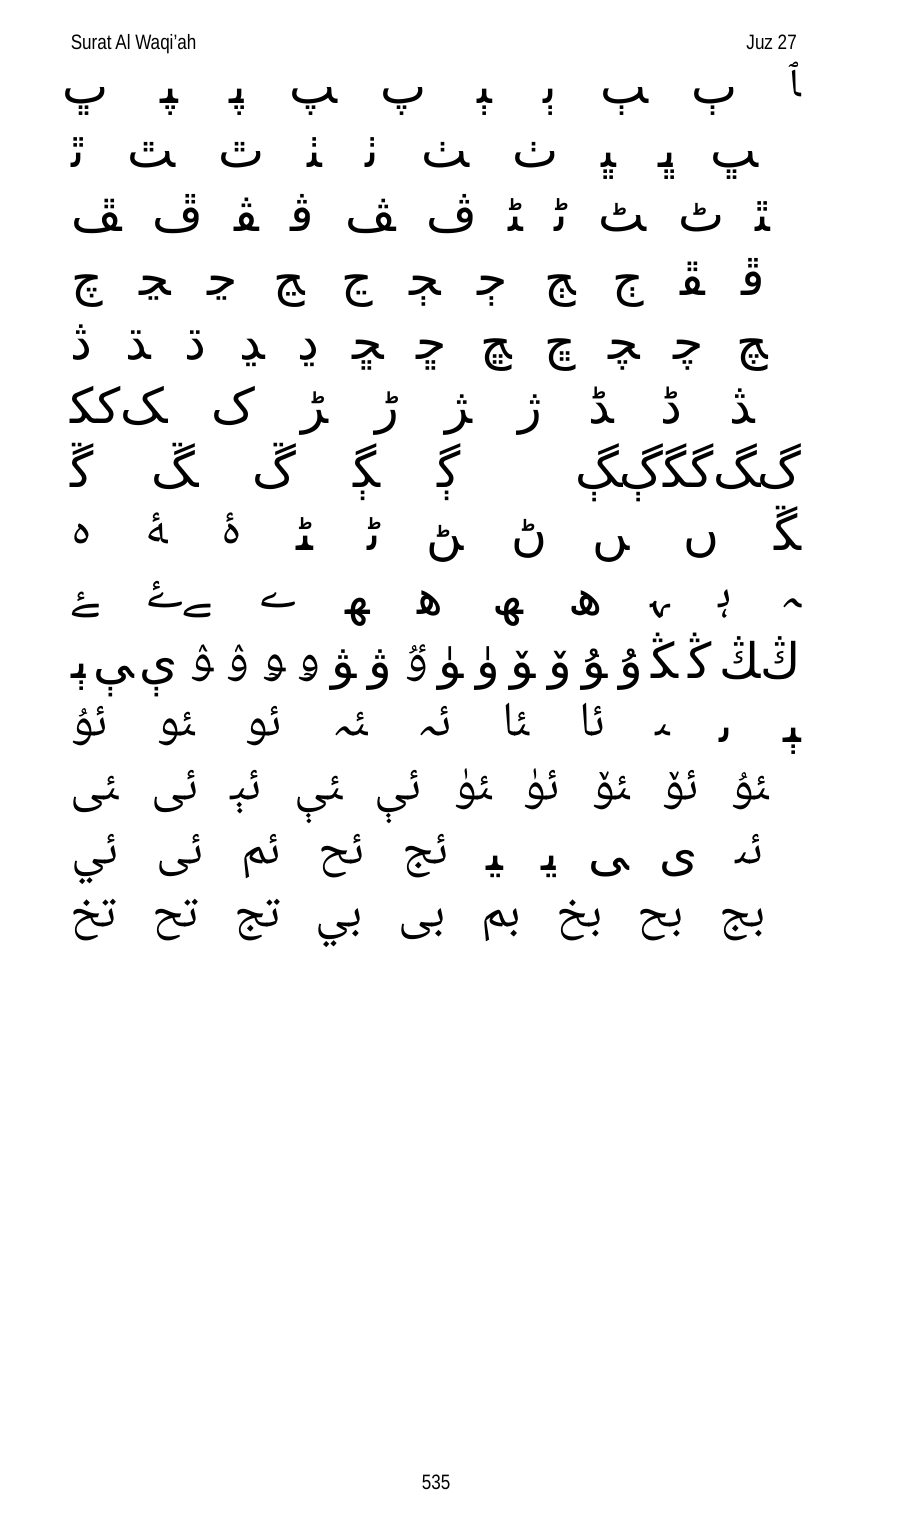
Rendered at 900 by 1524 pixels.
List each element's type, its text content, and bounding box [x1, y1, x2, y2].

text ﮧ ﮨ ﮩ ﮪ ﮫ ﮬ ﮭ ﮮ ﮯﮰ ﮱ [71, 571, 801, 635]
text ﮇ ﮈ ﮉ ﮊ ﮋ ﮌ ﮍ ﮎ ﮏﮐﮑ [71, 379, 801, 443]
text ﯧ ﯨ ﯩ ﯪ ﯫ ﯬ ﯭ ﯮ ﯯ ﯰ [71, 698, 801, 762]
text ﯻ ﯼ ﯽ ﯾ ﯿ ﰀ ﰁ ﰂ ﰃ ﰄ [71, 826, 801, 890]
text ﭰ ﭱ ﭲ ﭳ ﭴ ﭵ ﭶ ﭷ ﭸ ﭹ ﭺ [71, 252, 801, 315]
text ﰅ ﰆ ﰇ ﰈ ﰉ ﰊ ﰋ ﰌ ﰍ [71, 890, 801, 954]
text ﭛ ﭜ ﭝ ﭞ ﭟ ﭠ ﭡ ﭢ ﭣ ﭤ [71, 124, 801, 188]
text ﮝ ﮞ ﮟ ﮠ ﮡ ﮢ ﮣ ﮤ ﮥ ﮦ [71, 507, 801, 571]
text ﭥ ﭦ ﭧ ﭨ ﭩ ﭪ ﭫ ﭬ ﭭ ﭮ ﭯ [71, 188, 801, 252]
text ﮒﮓﮔﮕﮖﮗ ﮘ ﮙ ﮚ ﮛ ﮜ [71, 443, 801, 507]
text ﭻ ﭼ ﭽ ﭾ ﭿ ﮀ ﮁ ﮂ ﮃ ﮄ ﮅ ﮆ [71, 315, 801, 379]
text ﯓ ﯔ ﯕ ﯖ ﯗ ﯘ ﯙ ﯚ ﯛ ﯜ ﯝ ﯞ ﯟ ﯠ ﯡ ﯢ ﯣ ﯤ ﯥ ﯦ [71, 635, 801, 698]
text ﯱ ﯲ ﯳ ﯴ ﯵ ﯶ ﯷ ﯸ ﯹ ﯺ [71, 762, 801, 826]
text ﭑ ﭒ ﭓ ﭔ ﭕ ﭖ ﭗ ﭘ ﭙ ﭚ [71, 60, 801, 124]
